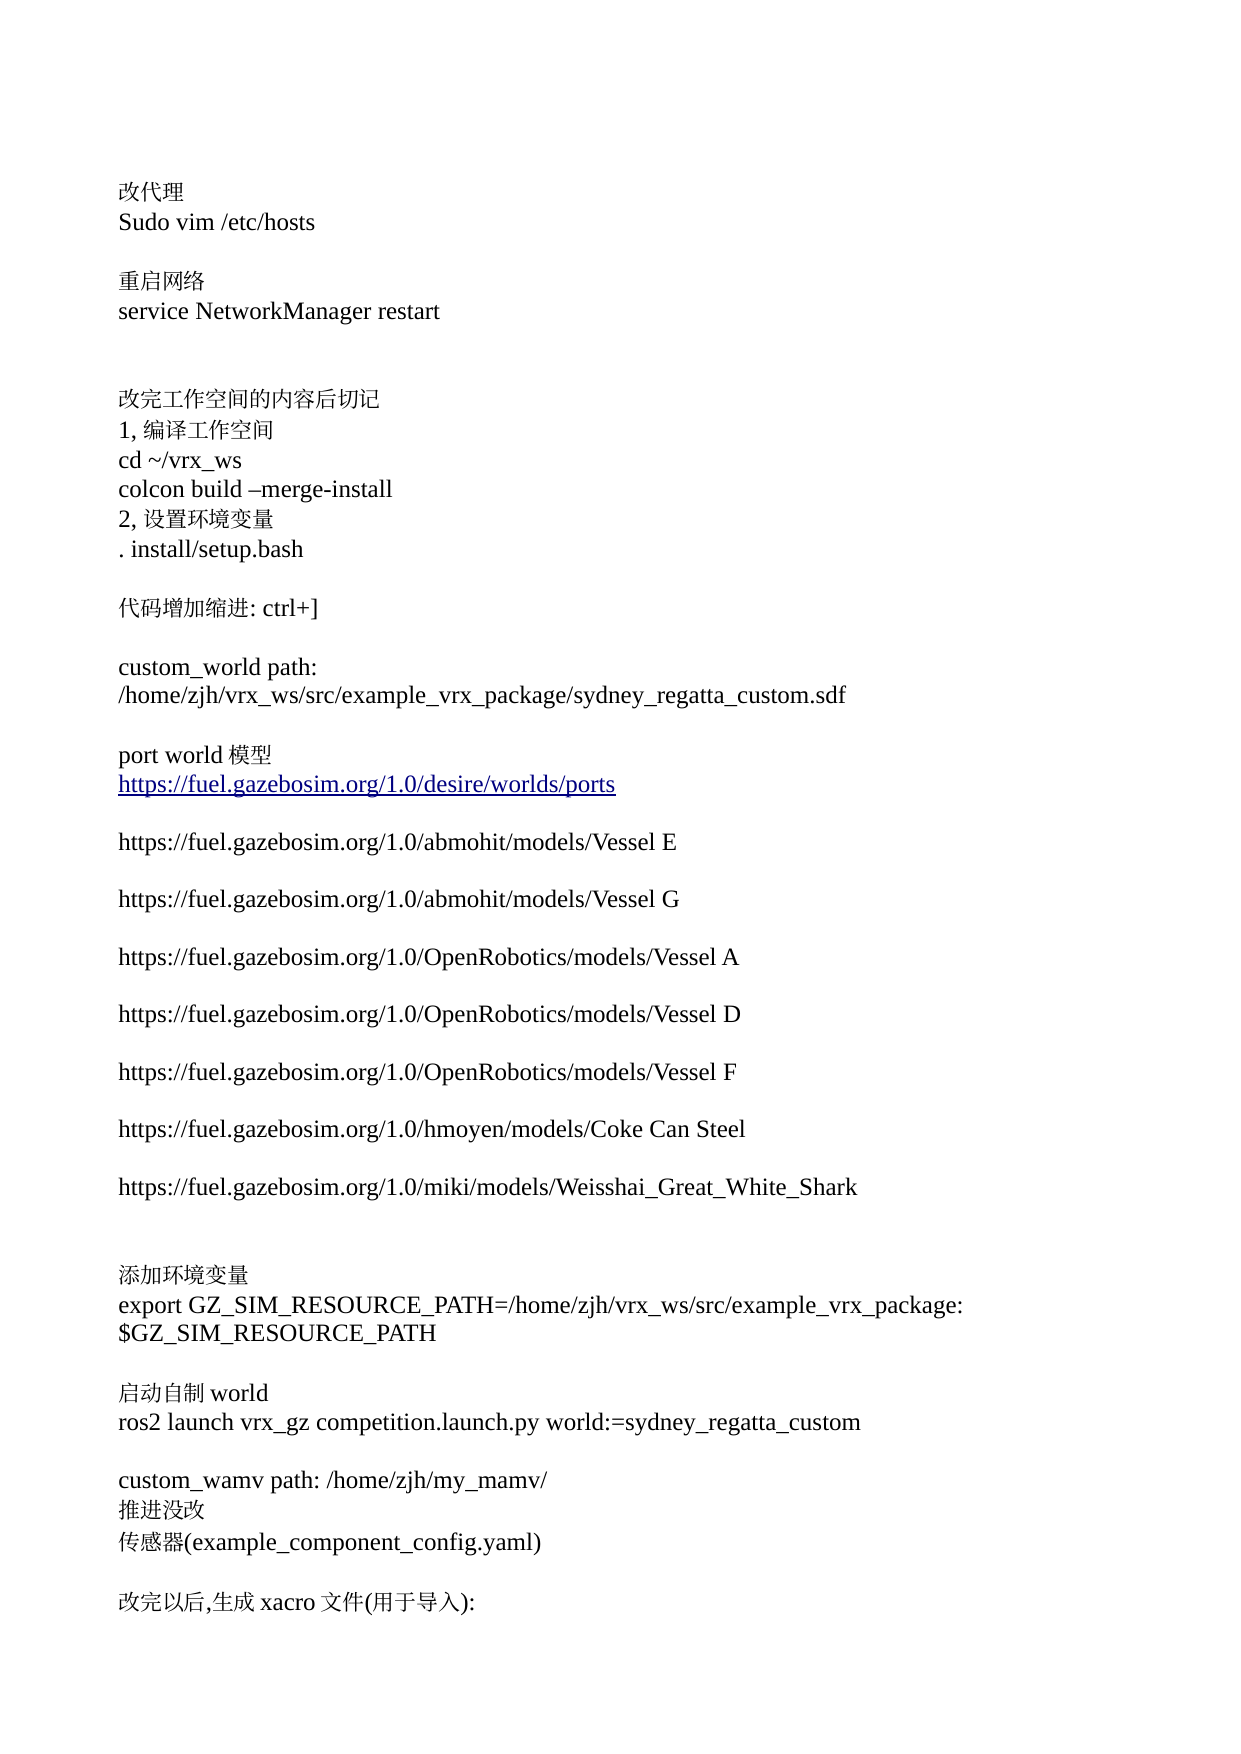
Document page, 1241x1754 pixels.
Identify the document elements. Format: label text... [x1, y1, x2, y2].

text 改代理 [118, 176, 1122, 207]
text https://fuel.gazebosim.org/1.0/OpenRobotics/models/Vessel A [118, 942, 1122, 971]
text 1, 编译工作空间 [118, 414, 1122, 445]
text https://fuel.gazebosim.org/1.0/OpenRobotics/models/Vessel F [118, 1057, 1122, 1086]
text export GZ_SIM_RESOURCE_PATH=/home/zjh/vrx_ws/src/example_vrx_package:$GZ_SIM_RESOURCE_PATH [118, 1290, 1122, 1347]
text https://fuel.gazebosim.org/1.0/hmoyen/models/Coke Can Steel [118, 1114, 1122, 1143]
text 改完以后,生成xacro文件(用于导入): [118, 1585, 1122, 1617]
text https://fuel.gazebosim.org/1.0/desire/worlds/ports [118, 769, 1122, 798]
text 启动自制world [118, 1376, 1122, 1407]
text 添加环境变量 [118, 1258, 1122, 1290]
text https://fuel.gazebosim.org/1.0/abmohit/models/Vessel E [118, 827, 1122, 856]
text 代码增加缩进: ctrl+] [118, 592, 1122, 623]
text https://fuel.gazebosim.org/1.0/miki/models/Weisshai_Great_White_Shark [118, 1172, 1122, 1201]
text 改完工作空间的内容后切记 [118, 382, 1122, 414]
text 推进没改 [118, 1494, 1122, 1525]
text https://fuel.gazebosim.org/1.0/abmohit/models/Vessel G [118, 884, 1122, 913]
text Sudo vim /etc/hosts [118, 207, 1122, 236]
text https://fuel.gazebosim.org/1.0/OpenRobotics/models/Vessel D [118, 999, 1122, 1028]
text service NetworkManager restart [118, 296, 1122, 325]
text ros2 launch vrx_gz competition.launch.py world:=sydney_regatta_custom [118, 1407, 1122, 1436]
text . install/setup.bash [118, 534, 1122, 563]
text cd ~/vrx_ws [118, 445, 1122, 474]
text /home/zjh/vrx_ws/src/example_vrx_package/sydney_regatta_custom.sdf [118, 681, 1122, 709]
text 2, 设置环境变量 [118, 503, 1122, 534]
text port world模型 [118, 738, 1122, 769]
text custom_world path: [118, 652, 1122, 681]
text 传感器(example_component_config.yaml) [118, 1525, 1122, 1557]
text colcon build –merge-install [118, 474, 1122, 503]
text 重启网络 [118, 264, 1122, 296]
text custom_wamv path: /home/zjh/my_mamv/ [118, 1465, 1122, 1494]
